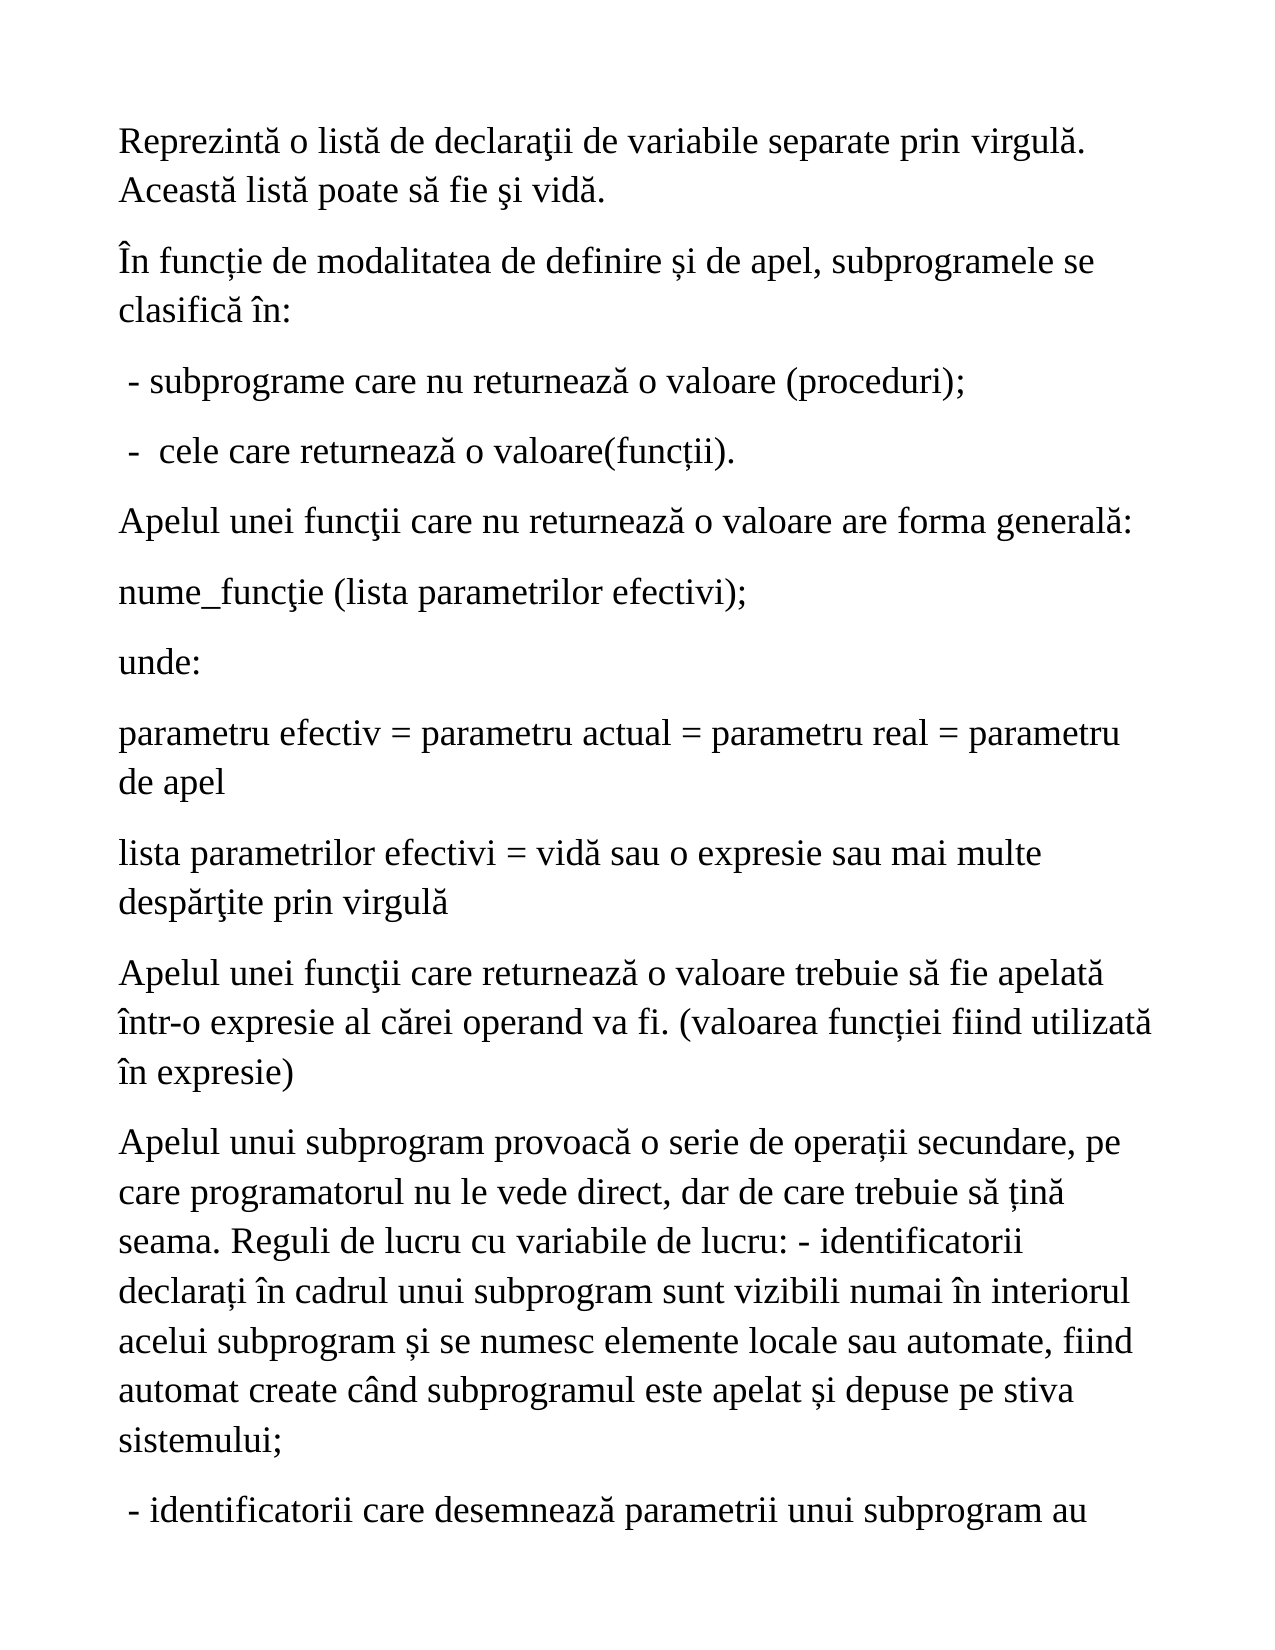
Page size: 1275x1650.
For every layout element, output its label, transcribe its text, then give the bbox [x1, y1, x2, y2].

text Reprezintă o listă de declaraţii de variabile separate prin virgulă. Această listă poate să fie şi vidă. [118, 118, 1157, 211]
text nume_funcţie (lista parametrilor efectivi); [118, 569, 1157, 612]
text unde: [118, 640, 1157, 683]
text - cele care returnează o valoare(funcții). [118, 428, 1157, 472]
text parametru efectiv = parametru actual = parametru real = parametru de apel [118, 710, 1157, 803]
text Apelul unei funcţii care nu returnează o valoare are forma generală: [118, 499, 1157, 542]
text Apelul unei funcţii care returnează o valoare trebuie să fie apelată într-o expresie al cărei operand va fi. (valoarea funcției fiind utilizată în expresie) [118, 950, 1157, 1092]
text - subprograme care nu returnează o valoare (proceduri); [118, 358, 1157, 401]
text Apelul unui subprogram provoacă o serie de operații secundare, pe care programatorul nu le vede direct, dar de care trebuie să țină seama. Reguli de lucru cu variabile de lucru: - identificatorii declarați în cadrul unui subprogram sunt vizibili numai în interiorul acelui subprogram și se numesc elemente locale sau automate, fiind automat create când subprogramul este apelat și depuse pe stiva sistemului; [118, 1120, 1157, 1460]
text - identificatorii care desemnează parametrii unui subprogram au [118, 1488, 1157, 1531]
text lista parametrilor efectivi = vidă sau o expresie sau mai multe despărţite prin virgulă [118, 830, 1157, 923]
text În funcție de modalitatea de definire și de apel, subprogramele se clasifică în: [118, 238, 1157, 331]
